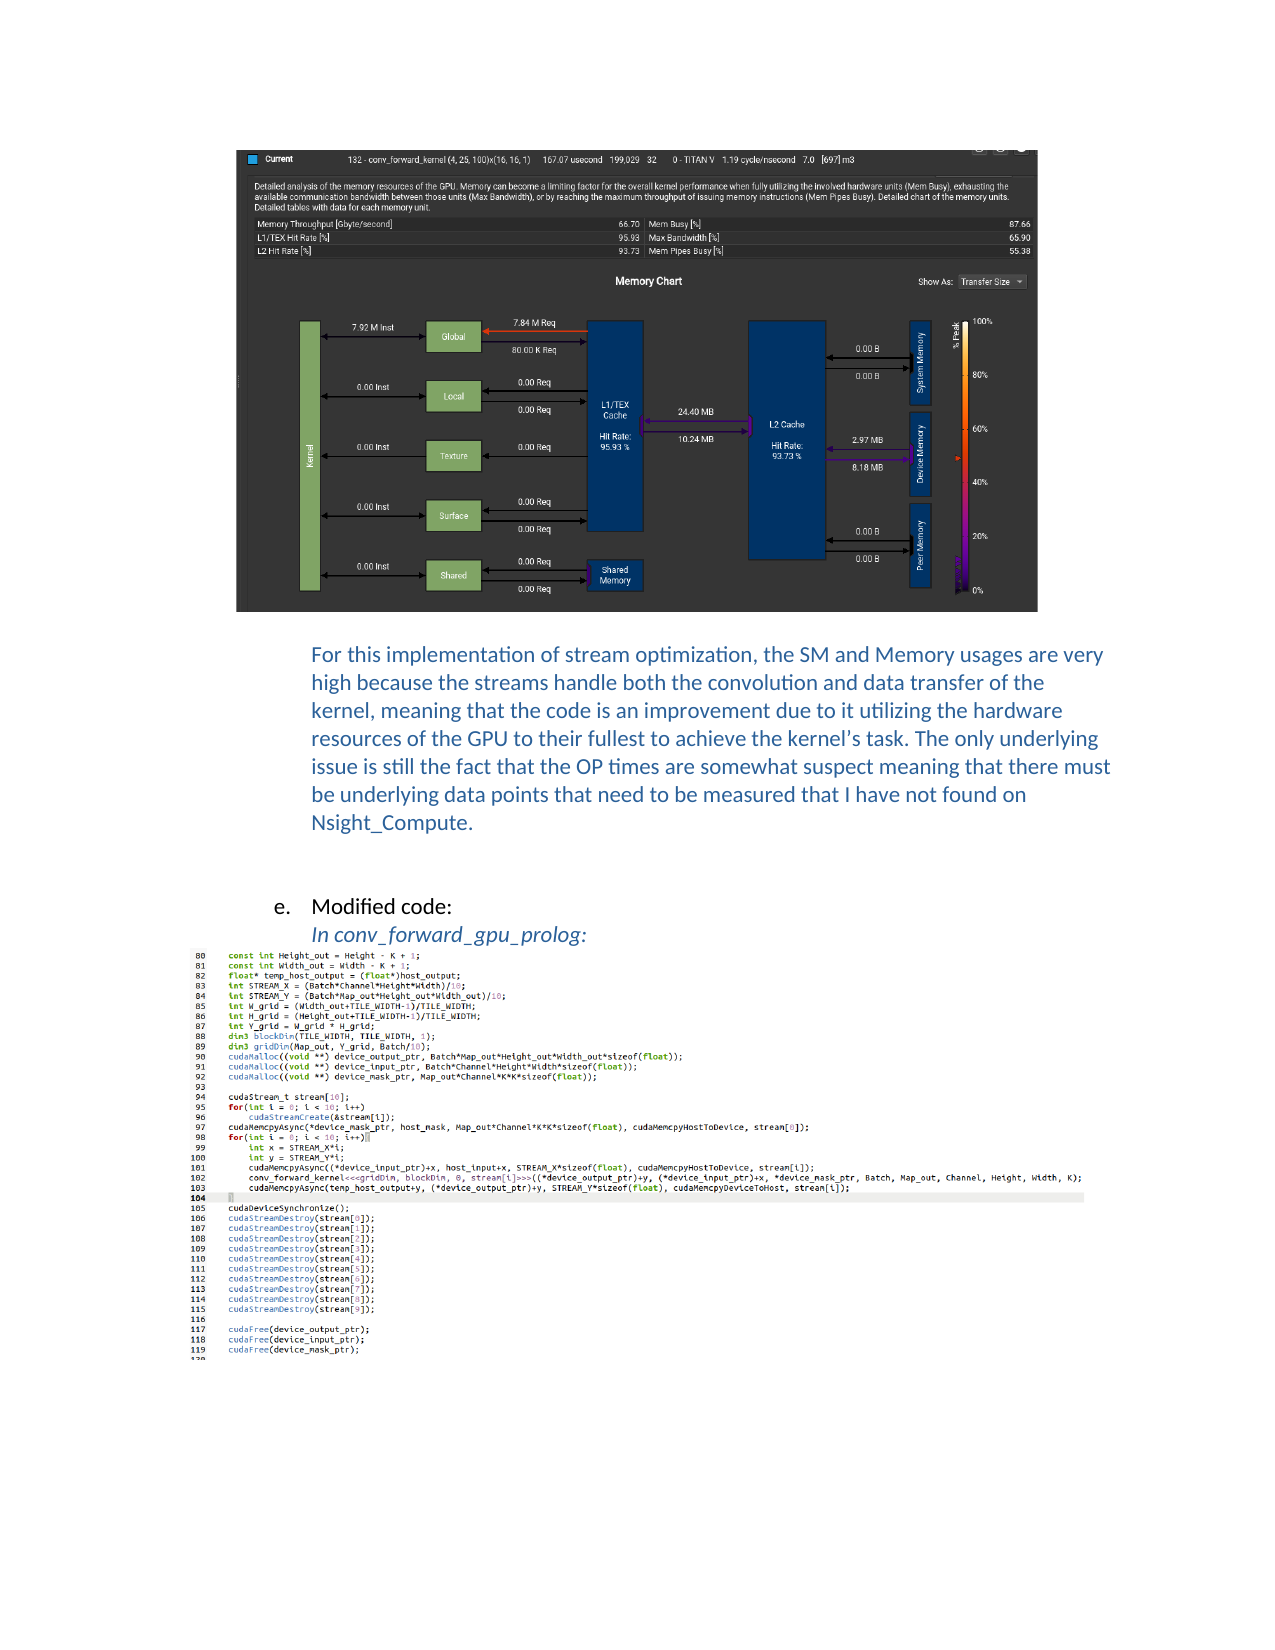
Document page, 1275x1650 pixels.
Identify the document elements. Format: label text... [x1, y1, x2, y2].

table_cell Modified code: In conv_forward_gpu_prolog: [150, 864, 1124, 1472]
picture [189, 948, 1085, 1360]
table_cell For this implementation of stream optimization, the SM and Memory usages are very high because the streams handle both the convolution and data transfer of the kernel, meaning that the code is an improvement due to it utilizing the hardware resources of the GPU to their fullest to achieve the kernel’s task. The only underlying issue is still the fact that the OP times are somewhat suspect meaning that there must be underlying data points that need to be measured that I have not found on Nsight_Compute. [150, 150, 1124, 864]
picture [236, 150, 1038, 612]
